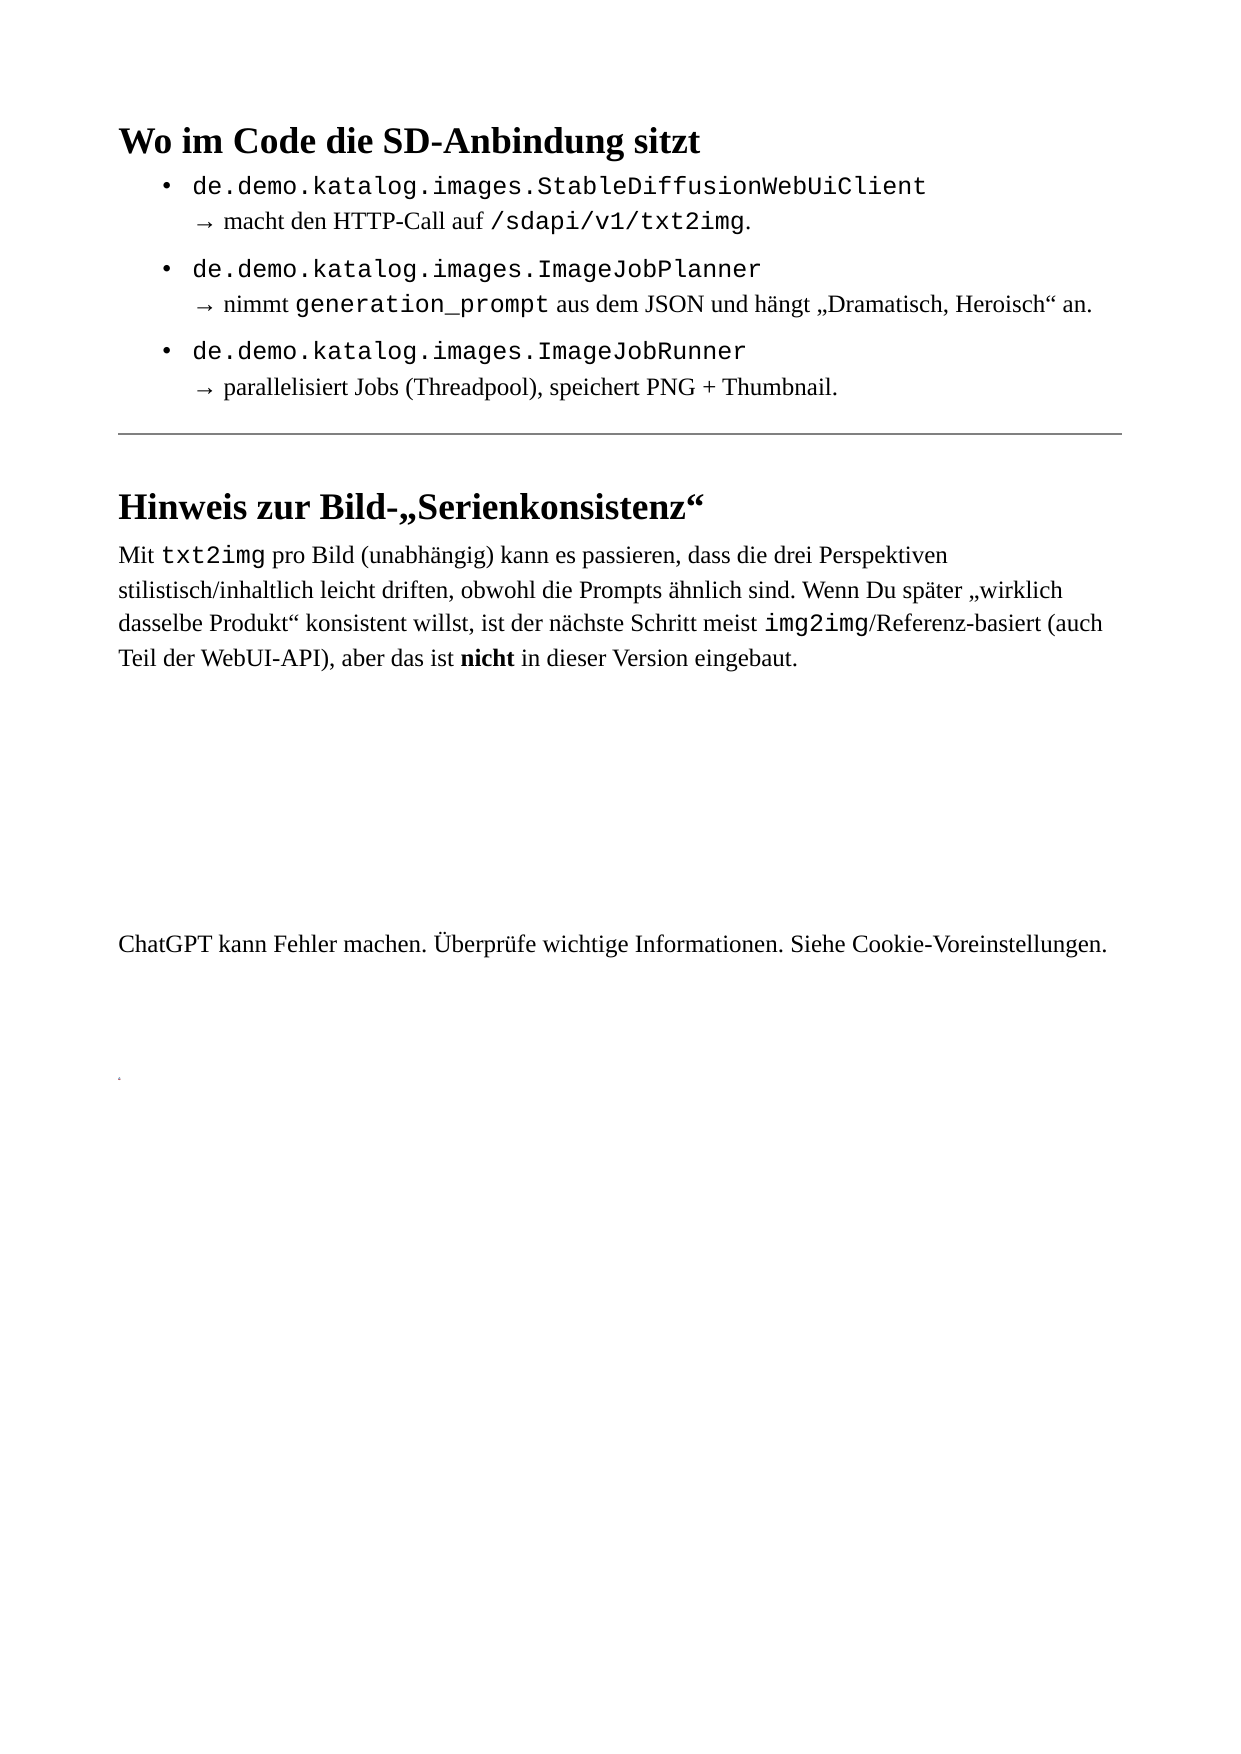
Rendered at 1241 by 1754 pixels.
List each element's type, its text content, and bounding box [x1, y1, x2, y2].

text Mit txt2img pro Bild (unabhängig) kann es passieren, dass die drei Perspektiven stilistisch/inhaltlich leicht driften, obwohl die Prompts ähnlich sind. Wenn Du später „wirklich dasselbe Produkt“ konsistent willst, ist der nächste Schritt meist img2img/Referenz-basiert (auch Teil der WebUI-API), aber das ist nicht in dieser Version eingebaut. [118, 540, 1122, 672]
subtitle Hinweis zur Bild-„Serienkonsistenz“ [118, 484, 1122, 527]
list de.demo.katalog.images.StableDiffusionWebUiClient → macht den HTTP-Call auf /sdapi/v1/txt2img. [162, 174, 1122, 237]
list de.demo.katalog.images.ImageJobRunner → parallelisiert Jobs (Threadpool), speichert PNG + Thumbnail. [162, 339, 1122, 400]
list de.demo.katalog.images.ImageJobPlanner → nimmt generation_prompt aus dem JSON und hängt „Dramatisch, Heroisch“ an. [162, 256, 1122, 320]
text ChatGPT kann Fehler machen. Überprüfe wichtige Informationen. Siehe Cookie-Voreinstellungen. [118, 929, 1122, 957]
subtitle Wo im Code die SD-Anbindung sitzt [118, 118, 1122, 161]
